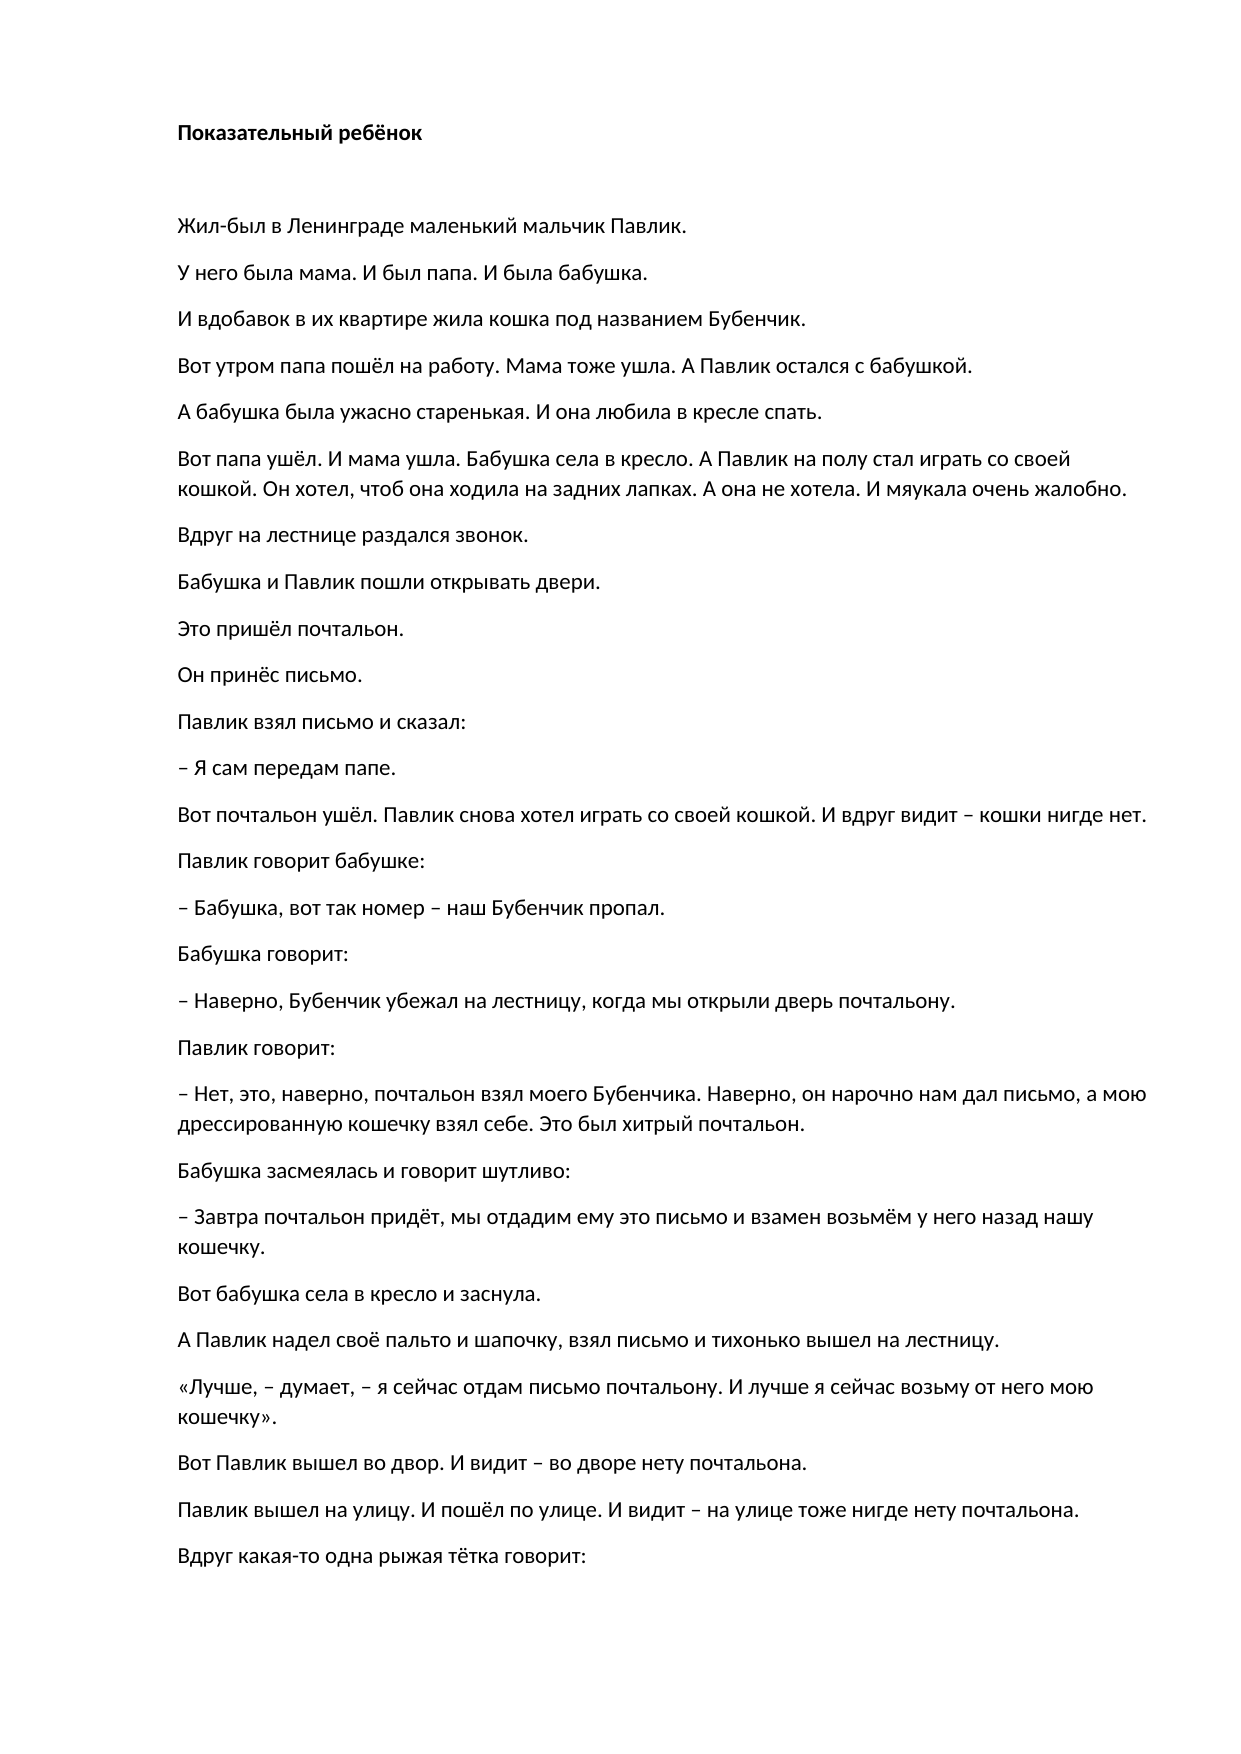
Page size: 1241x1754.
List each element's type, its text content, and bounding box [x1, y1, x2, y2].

text Вот бабушка села в кресло и заснула. [177, 1279, 1152, 1307]
text – Завтра почтальон придёт, мы отдадим ему это письмо и взамен возьмём у него назад нашу кошечку. [177, 1202, 1152, 1260]
text Вдруг на лестнице раздался звонок. [177, 521, 1152, 548]
text А Павлик надел своё пальто и шапочку, взял письмо и тихонько вышел на лестницу. [177, 1325, 1152, 1353]
text «Лучше, – думает, – я сейчас отдам письмо почтальону. И лучше я сейчас возьму от него мою кошечку». [177, 1372, 1152, 1430]
text – Наверно, Бубенчик убежал на лестницу, когда мы открыли дверь почтальону. [177, 986, 1152, 1014]
text Бабушка засмеялась и говорит шутливо: [177, 1156, 1152, 1184]
text Вот утром папа пошёл на работу. Мама тоже ушла. А Павлик остался с бабушкой. [177, 351, 1152, 379]
text А бабушка была ужасно старенькая. И она любила в кресле спать. [177, 397, 1152, 426]
text Павлик взял письмо и сказал: [177, 707, 1152, 735]
text Это пришёл почтальон. [177, 614, 1152, 642]
text – Нет, это, наверно, почтальон взял моего Бубенчика. Наверно, он нарочно нам дал письмо, а мою дрессированную кошечку взял себе. Это был хитрый почтальон. [177, 1079, 1152, 1137]
text Вот почтальон ушёл. Павлик снова хотел играть со своей кошкой. И вдруг видит – кошки нигде нет. [177, 800, 1152, 828]
text И вдобавок в их квартире жила кошка под названием Бубенчик. [177, 304, 1152, 332]
text У него была мама. И был папа. И была бабушка. [177, 258, 1152, 286]
text Бабушка и Павлик пошли открывать двери. [177, 567, 1152, 595]
text – Бабушка, вот так номер – наш Бубенчик пропал. [177, 893, 1152, 921]
text Павлик вышел на улицу. И пошёл по улице. И видит – на улице тоже нигде нету почтальона. [177, 1495, 1152, 1523]
text Павлик говорит: [177, 1033, 1152, 1061]
text Бабушка говорит: [177, 939, 1152, 968]
text Вдруг какая-то одна рыжая тётка говорит: [177, 1541, 1152, 1569]
text Вот Павлик вышел во двор. И видит – во дворе нету почтальона. [177, 1448, 1152, 1476]
text – Я сам передам папе. [177, 753, 1152, 781]
text Павлик говорит бабушке: [177, 846, 1152, 874]
text Жил-был в Ленинграде маленький мальчик Павлик. [177, 211, 1152, 239]
text Он принёс письмо. [177, 660, 1152, 688]
text Вот папа ушёл. И мама ушла. Бабушка села в кресло. А Павлик на полу стал играть со своей кошкой. Он хотел, чтоб она ходила на задних лапках. А она не хотела. И мяукала очень жалобно. [177, 444, 1152, 502]
text Показательный ребёнок [177, 118, 1152, 146]
